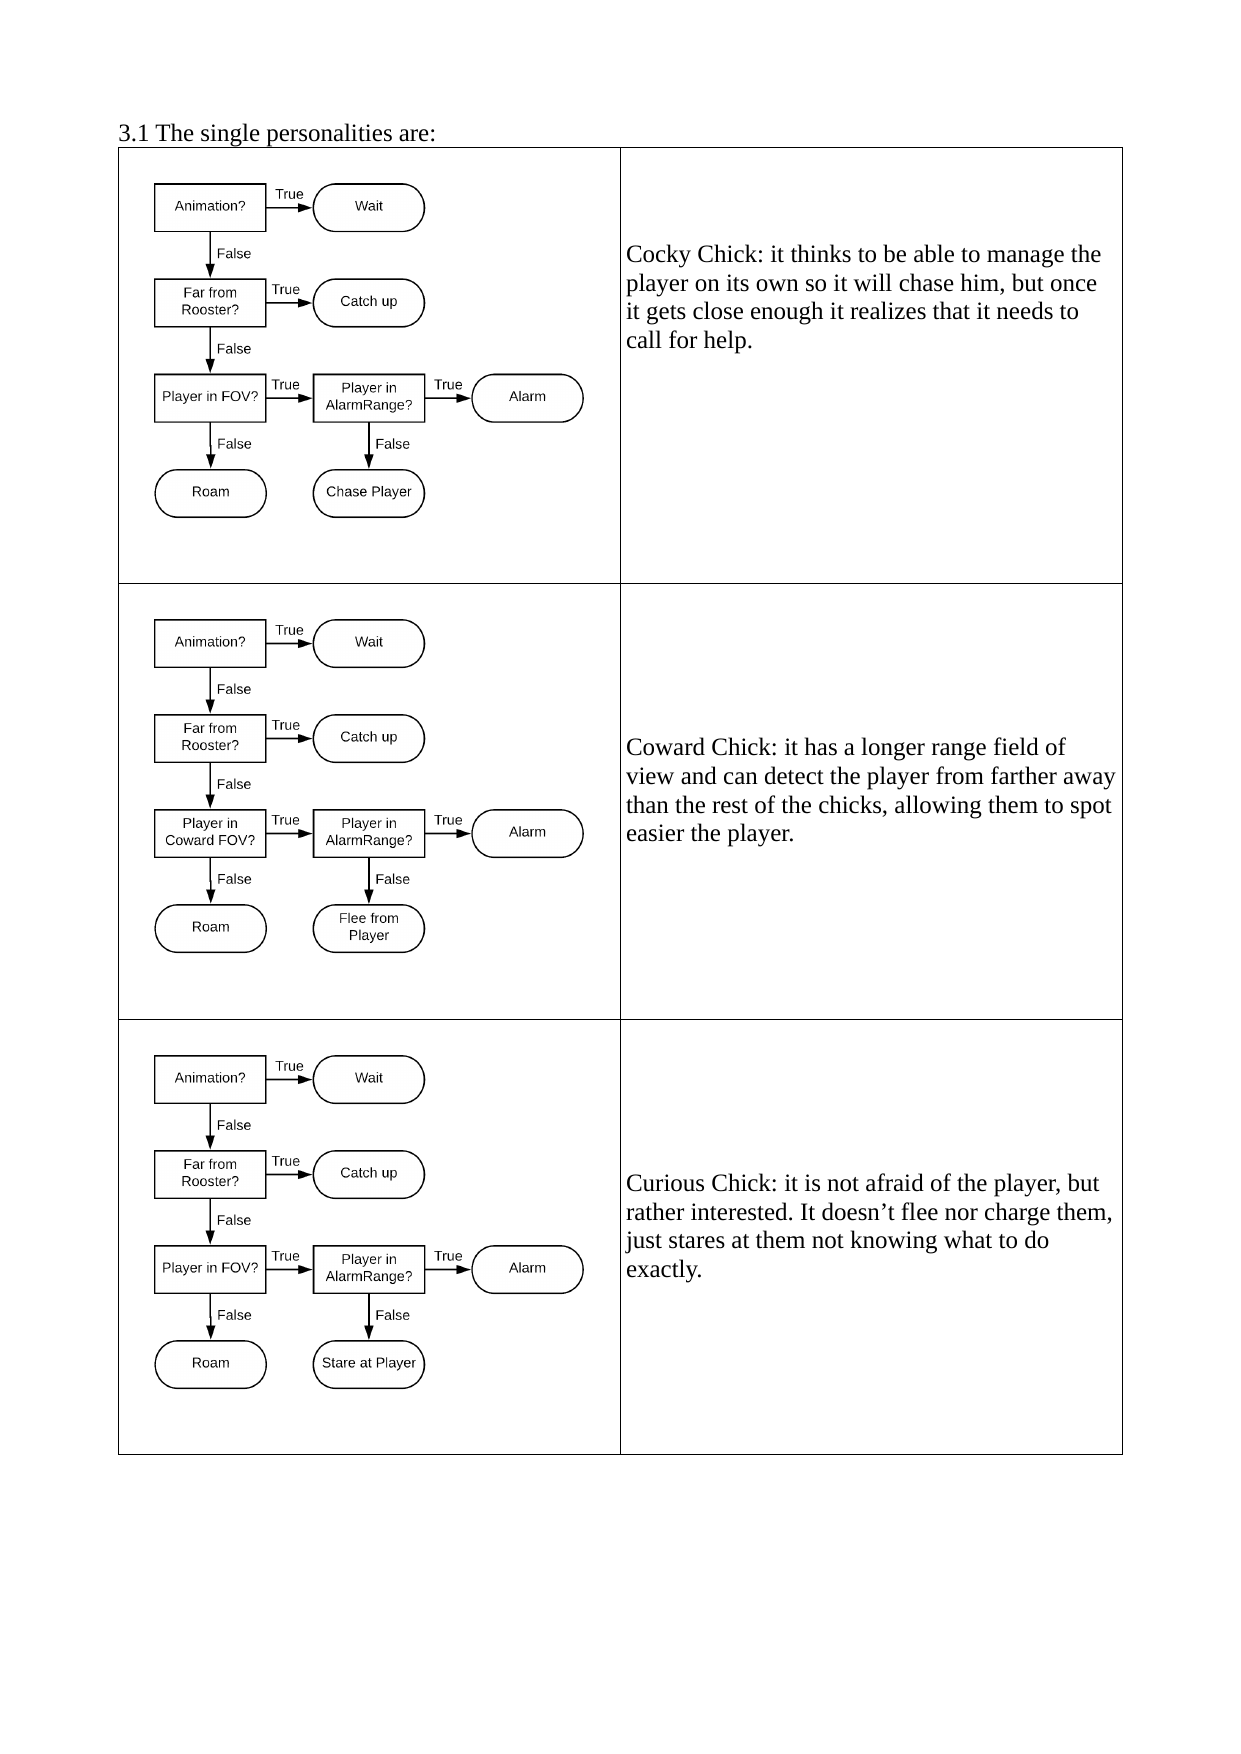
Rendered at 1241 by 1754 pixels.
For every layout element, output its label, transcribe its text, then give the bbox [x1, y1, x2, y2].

picture [123, 152, 615, 549]
table_header [119, 148, 620, 583]
table_cell [119, 584, 620, 588]
table_header Cocky Chick: it thinks to be able to manage the player on its own so it will chase him, but once it gets close enough it realizes that it needs to call for help. [621, 148, 1122, 583]
table_cell Coward Chick: it has a longer range field of view and can detect the player from farther away than the rest of the chicks, allowing them to spot easier the player. [621, 584, 1122, 1018]
table_cell [119, 1020, 620, 1454]
table_cell Curious Chick: it is not afraid of the player, but rather interested. It doesn’t flee nor charge them, just stares at them not knowing what to do exactly. [621, 1020, 1122, 1454]
picture [123, 588, 615, 984]
picture [123, 1024, 615, 1420]
text 3.1 The single personalities are: [118, 118, 1122, 147]
table_cell [119, 589, 620, 1018]
